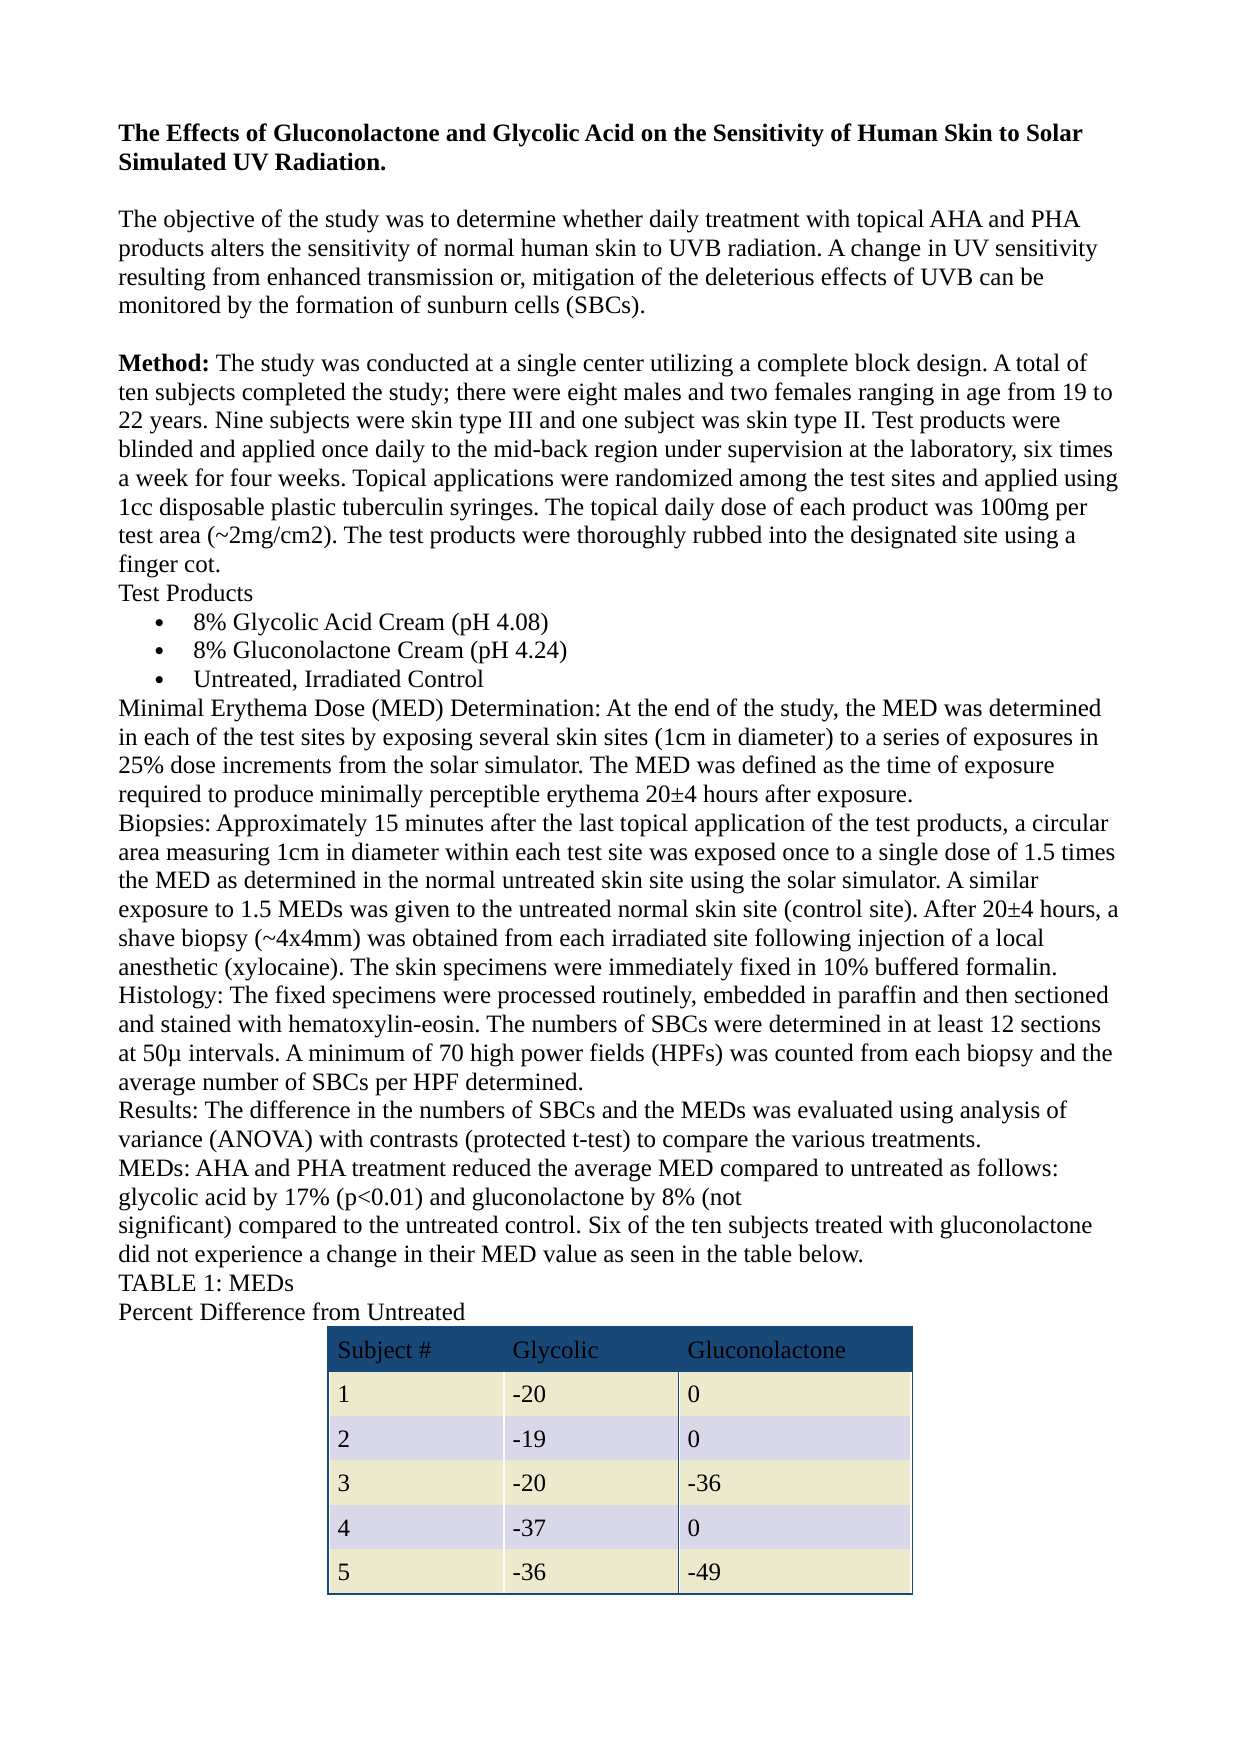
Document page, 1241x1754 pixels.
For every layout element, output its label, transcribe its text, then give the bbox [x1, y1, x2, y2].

table_header Glycolic [505, 1327, 678, 1372]
text Minimal Erythema Dose (MED) Determination: At the end of the study, the MED was determined in each of the test sites by exposing several skin sites (1cm in diameter) to a series of exposures in 25% dose increments from the solar simulator. The MED was defined as the time of exposure required to produce minimally perceptible erythema 20±4 hours after exposure. [118, 693, 1122, 808]
text Results: The difference in the numbers of SBCs and the MEDs was evaluated using analysis of variance (ANOVA) with contrasts (protected t-test) to compare the various treatments. [118, 1096, 1122, 1153]
list 8% Gluconolactone Cream (pH 4.24) [156, 636, 1122, 664]
text The objective of the study was to determine whether daily treatment with topical AHA and PHA products alters the sensitivity of normal human skin to UVB radiation. A change in UV sensitivity resulting from enhanced transmission or, mitigation of the deleterious effects of UVB can be monitored by the formation of sunburn cells (SBCs). [118, 204, 1122, 319]
table_header -20 [505, 1372, 678, 1416]
table_cell 0 [680, 1505, 910, 1549]
table_cell 0 [680, 1416, 910, 1460]
table_header 1 [330, 1372, 503, 1416]
table_cell -19 [505, 1416, 678, 1460]
table_header Gluconolactone [680, 1327, 910, 1372]
text MEDs: AHA and PHA treatment reduced the average MED compared to untreated as follows: glycolic acid by 17% (p<0.01) and gluconolactone by 8% (not significant) compared to the untreated control. Six of the ten subjects treated with gluconolactone did not experience a change in their MED value as seen in the table below. [118, 1153, 1122, 1268]
text The Effects of Gluconolactone and Glycolic Acid on the Sensitivity of Human Skin to Solar Simulated UV Radiation. [118, 118, 1122, 176]
text Test Products [118, 578, 1122, 607]
text TABLE 1: MEDs Percent Difference from Untreated [118, 1268, 1122, 1326]
text Method: The study was conducted at a single center utilizing a complete block design. A total of ten subjects completed the study; there were eight males and two females ranging in age from 19 to 22 years. Nine subjects were skin type III and one subject was skin type II. Test products were blinded and applied once daily to the mid-back region under supervision at the laboratory, six times a week for four weeks. Topical applications were randomized among the test sites and applied using 1cc disposable plastic tuberculin syringes. The topical daily dose of each product was 100mg per test area (~2mg/cm2). The test products were thoroughly rubbed into the designated site using a finger cot. [118, 348, 1122, 578]
table_cell 5 [330, 1549, 503, 1593]
list Untreated, Irradiated Control [156, 664, 1122, 693]
table_cell -37 [505, 1505, 678, 1549]
table_header Subject # [330, 1327, 503, 1372]
table_cell -36 [680, 1460, 910, 1505]
table_cell -20 [505, 1460, 678, 1505]
table_header 0 [680, 1372, 910, 1416]
text Biopsies: Approximately 15 minutes after the last topical application of the test products, a circular area measuring 1cm in diameter within each test site was exposed once to a single dose of 1.5 times the MED as determined in the normal untreated skin site using the solar simulator. A similar exposure to 1.5 MEDs was given to the untreated normal skin site (control site). After 20±4 hours, a shave biopsy (~4x4mm) was obtained from each irradiated site following injection of a local anesthetic (xylocaine). The skin specimens were immediately fixed in 10% buffered formalin. [118, 808, 1122, 981]
table_cell -36 [505, 1549, 678, 1593]
table_cell 3 [330, 1460, 503, 1505]
text Histology: The fixed specimens were processed routinely, embedded in paraffin and then sectioned and stained with hematoxylin-eosin. The numbers of SBCs were determined in at least 12 sections at 50µ intervals. A minimum of 70 high power fields (HPFs) was counted from each biopsy and the average number of SBCs per HPF determined. [118, 981, 1122, 1096]
table_cell 4 [330, 1505, 503, 1549]
list 8% Glycolic Acid Cream (pH 4.08) [156, 607, 1122, 636]
table_cell -49 [680, 1549, 910, 1593]
table_cell 2 [330, 1416, 503, 1460]
